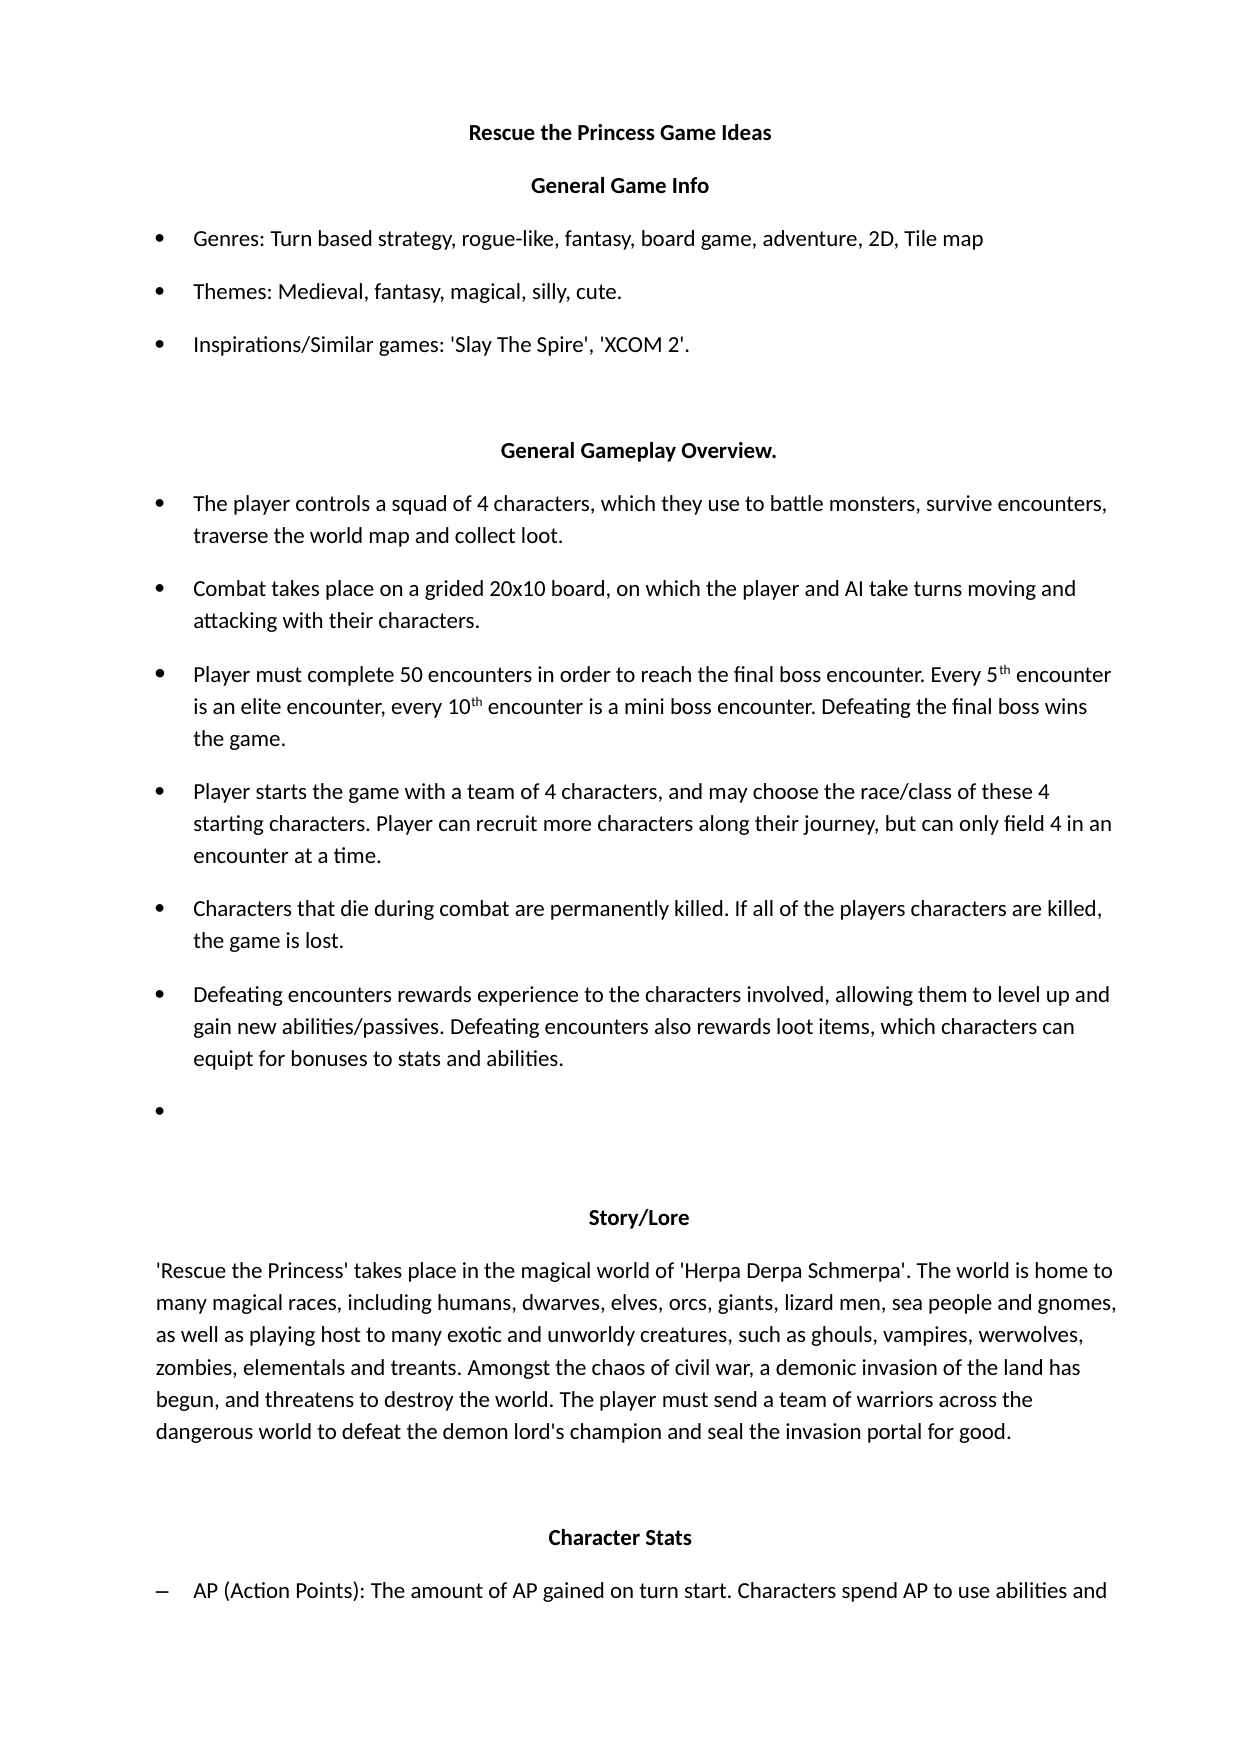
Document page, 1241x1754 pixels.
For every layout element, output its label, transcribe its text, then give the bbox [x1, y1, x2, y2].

text General Gameplay Overview. [156, 436, 1122, 464]
list Player starts the game with a team of 4 characters, and may choose the race/class of these 4 starting characters. Player can recruit more characters along their journey, but can only field 4 in an encounter at a time. [156, 777, 1122, 869]
list The player controls a squad of 4 characters, which they use to battle monsters, survive encounters, traverse the world map and collect loot. [156, 489, 1122, 549]
list Combat takes place on a grided 20x10 board, on which the player and AI take turns moving and attacking with their characters. [156, 574, 1122, 635]
list Themes: Medieval, fantasy, magical, silly, cute. [156, 277, 1122, 305]
text General Game Info [118, 171, 1122, 199]
list Characters that die during combat are permanently killed. If all of the players characters are killed, the game is lost. [156, 894, 1122, 955]
list AP (Action Points): The amount of AP gained on turn start. Characters spend AP to use abilities and [156, 1576, 1122, 1604]
text Story/Lore [156, 1203, 1122, 1231]
list Player must complete 50 encounters in order to reach the final boss encounter. Every 5th encounter is an elite encounter, every 10th encounter is a mini boss encounter. Defeating the final boss wins the game. [156, 660, 1122, 752]
text Character Stats [118, 1523, 1122, 1551]
list Defeating encounters rewards experience to the characters involved, allowing them to level up and gain new abilities/passives. Defeating encounters also rewards loot items, which characters can equipt for bonuses to stats and abilities. [156, 980, 1122, 1072]
text 'Rescue the Princess' takes place in the magical world of 'Herpa Derpa Schmerpa'. The world is home to many magical races, including humans, dwarves, elves, orcs, giants, lizard men, sea people and gnomes, as well as playing host to many exotic and unworldy creatures, such as ghouls, vampires, werwolves, zombies, elementals and treants. Amongst the chaos of civil war, a demonic invasion of the land has begun, and threatens to destroy the world. The player must send a team of warriors across the dangerous world to defeat the demon lord's champion and seal the invasion portal for good. [156, 1256, 1122, 1445]
list Inspirations/Similar games: 'Slay The Spire', 'XCOM 2'. [156, 330, 1122, 358]
text Rescue the Princess Game Ideas [118, 118, 1122, 146]
list Genres: Turn based strategy, rogue-like, fantasy, board game, adventure, 2D, Tile map [156, 224, 1122, 252]
